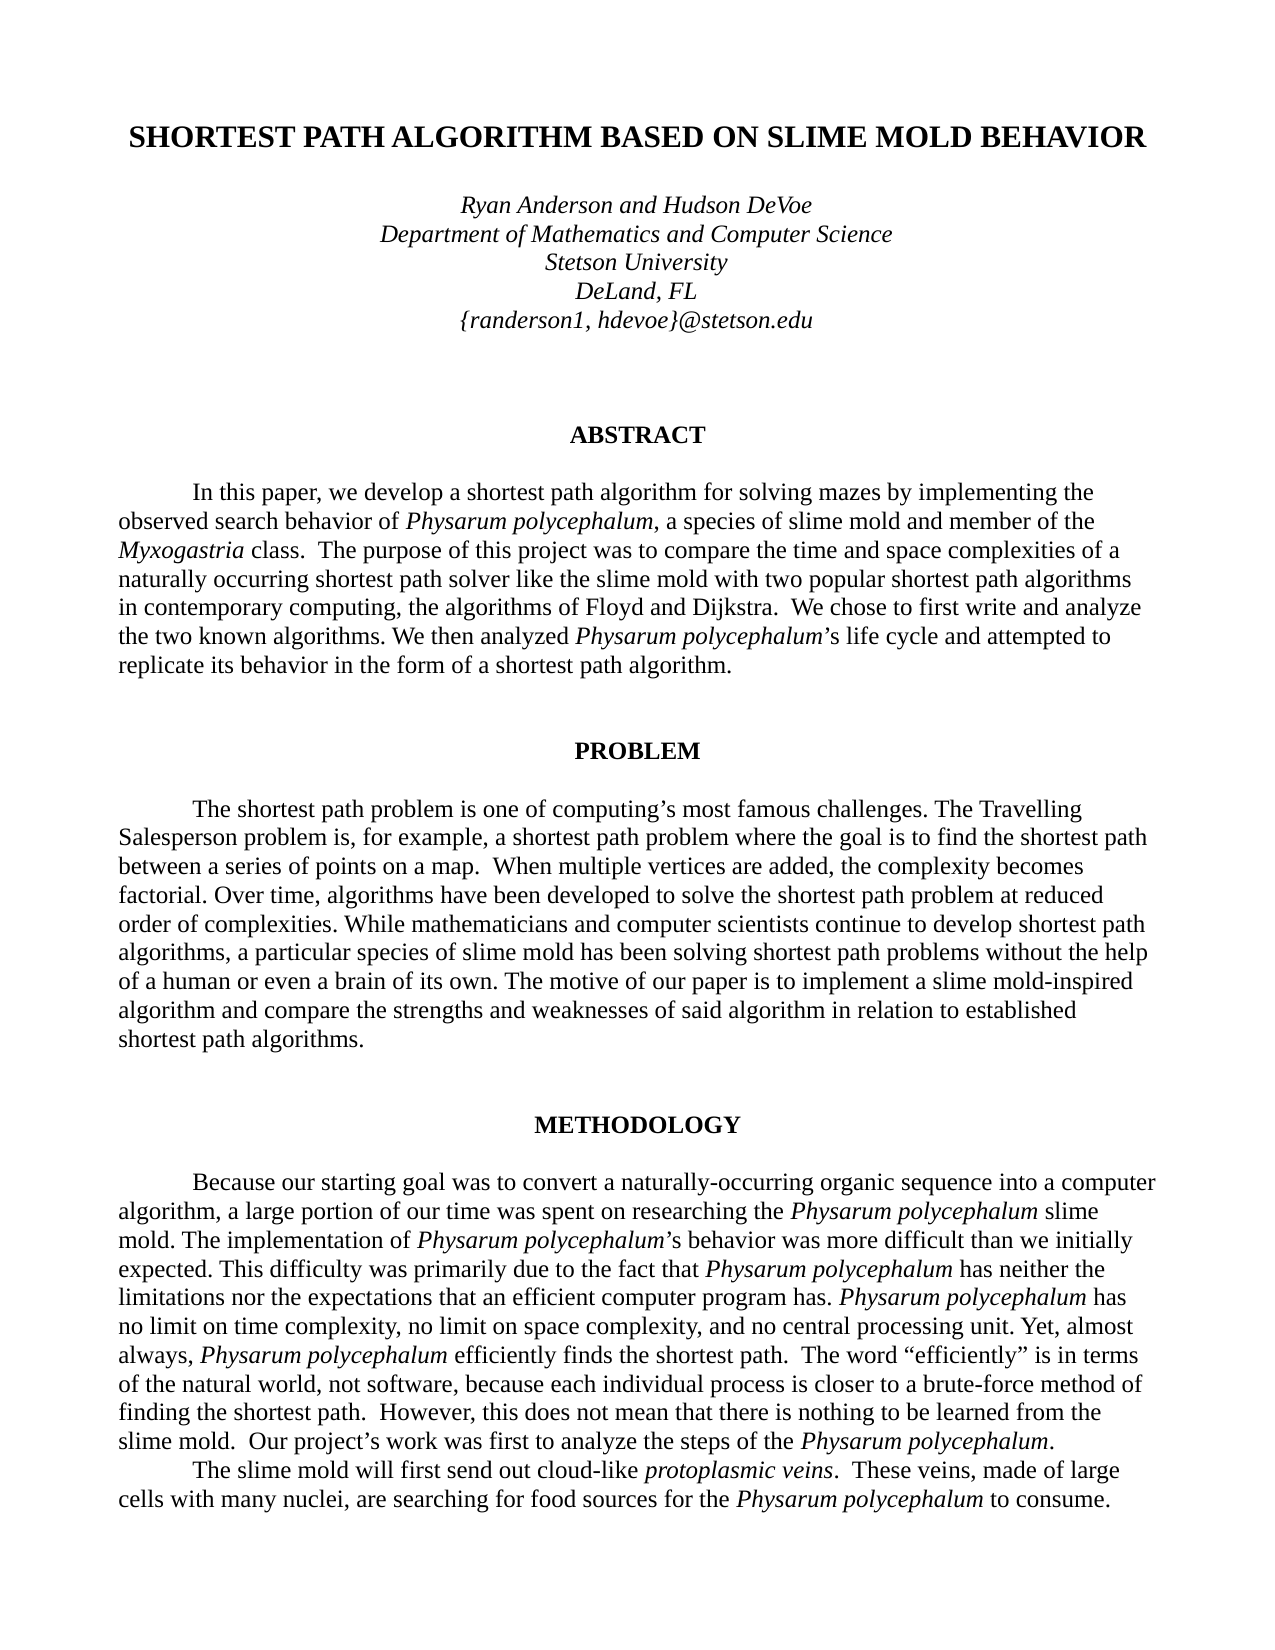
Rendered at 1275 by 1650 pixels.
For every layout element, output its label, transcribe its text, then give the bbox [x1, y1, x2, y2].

text Ryan Anderson and Hudson DeVoe [118, 190, 1157, 219]
text METHODOLOGY [118, 1110, 1157, 1139]
text DeLand, FL [118, 276, 1157, 305]
text In this paper, we develop a shortest path algorithm for solving mazes by implementing the observed search behavior of Physarum polycephalum, a species of slime mold and member of the Myxogastria class. The purpose of this project was to compare the time and space complexities of a naturally occurring shortest path solver like the slime mold with two popular shortest path algorithms in contemporary computing, the algorithms of Floyd and Dijkstra. We chose to first write and analyze the two known algorithms. We then analyzed Physarum polycephalum’s life cycle and attempted to replicate its behavior in the form of a shortest path algorithm. [118, 477, 1157, 679]
text The slime mold will first send out cloud-like protoplasmic veins. These veins, made of large cells with many nuclei, are searching for food sources for the Physarum polycephalum to consume. [118, 1455, 1157, 1512]
text Because our starting goal was to convert a naturally-occurring organic sequence into a computer algorithm, a large portion of our time was spent on researching the Physarum polycephalum slime mold. The implementation of Physarum polycephalum’s behavior was more difficult than we initially expected. This difficulty was primarily due to the fact that Physarum polycephalum has neither the limitations nor the expectations that an efficient computer program has. Physarum polycephalum has no limit on time complexity, no limit on space complexity, and no central processing unit. Yet, almost always, Physarum polycephalum efficiently finds the shortest path. The word “efficiently” is in terms of the natural world, not software, because each individual process is closer to a brute-force method of finding the shortest path. However, this does not mean that there is nothing to be learned from the slime mold. Our project’s work was first to analyze the steps of the Physarum polycephalum. [118, 1167, 1157, 1455]
text The shortest path problem is one of computing’s most famous challenges. The Travelling Salesperson problem is, for example, a shortest path problem where the goal is to find the shortest path between a series of points on a map. When multiple vertices are added, the complexity becomes factorial. Over time, algorithms have been developed to solve the shortest path problem at reduced order of complexities. While mathematicians and computer scientists continue to develop shortest path algorithms, a particular species of slime mold has been solving shortest path problems without the help of a human or even a brain of its own. The motive of our paper is to implement a slime mold-inspired algorithm and compare the strengths and weaknesses of said algorithm in relation to established shortest path algorithms. [118, 794, 1157, 1052]
text Department of Mathematics and Computer Science [118, 219, 1157, 247]
text {randerson1, hdevoe}@stetson.edu [118, 305, 1157, 334]
text Stetson University [118, 247, 1157, 276]
text ABSTRACT [118, 420, 1157, 449]
text PROBLEM [118, 736, 1157, 765]
text SHORTEST PATH ALGORITHM BASED ON SLIME MOLD BEHAVIOR [118, 118, 1157, 154]
